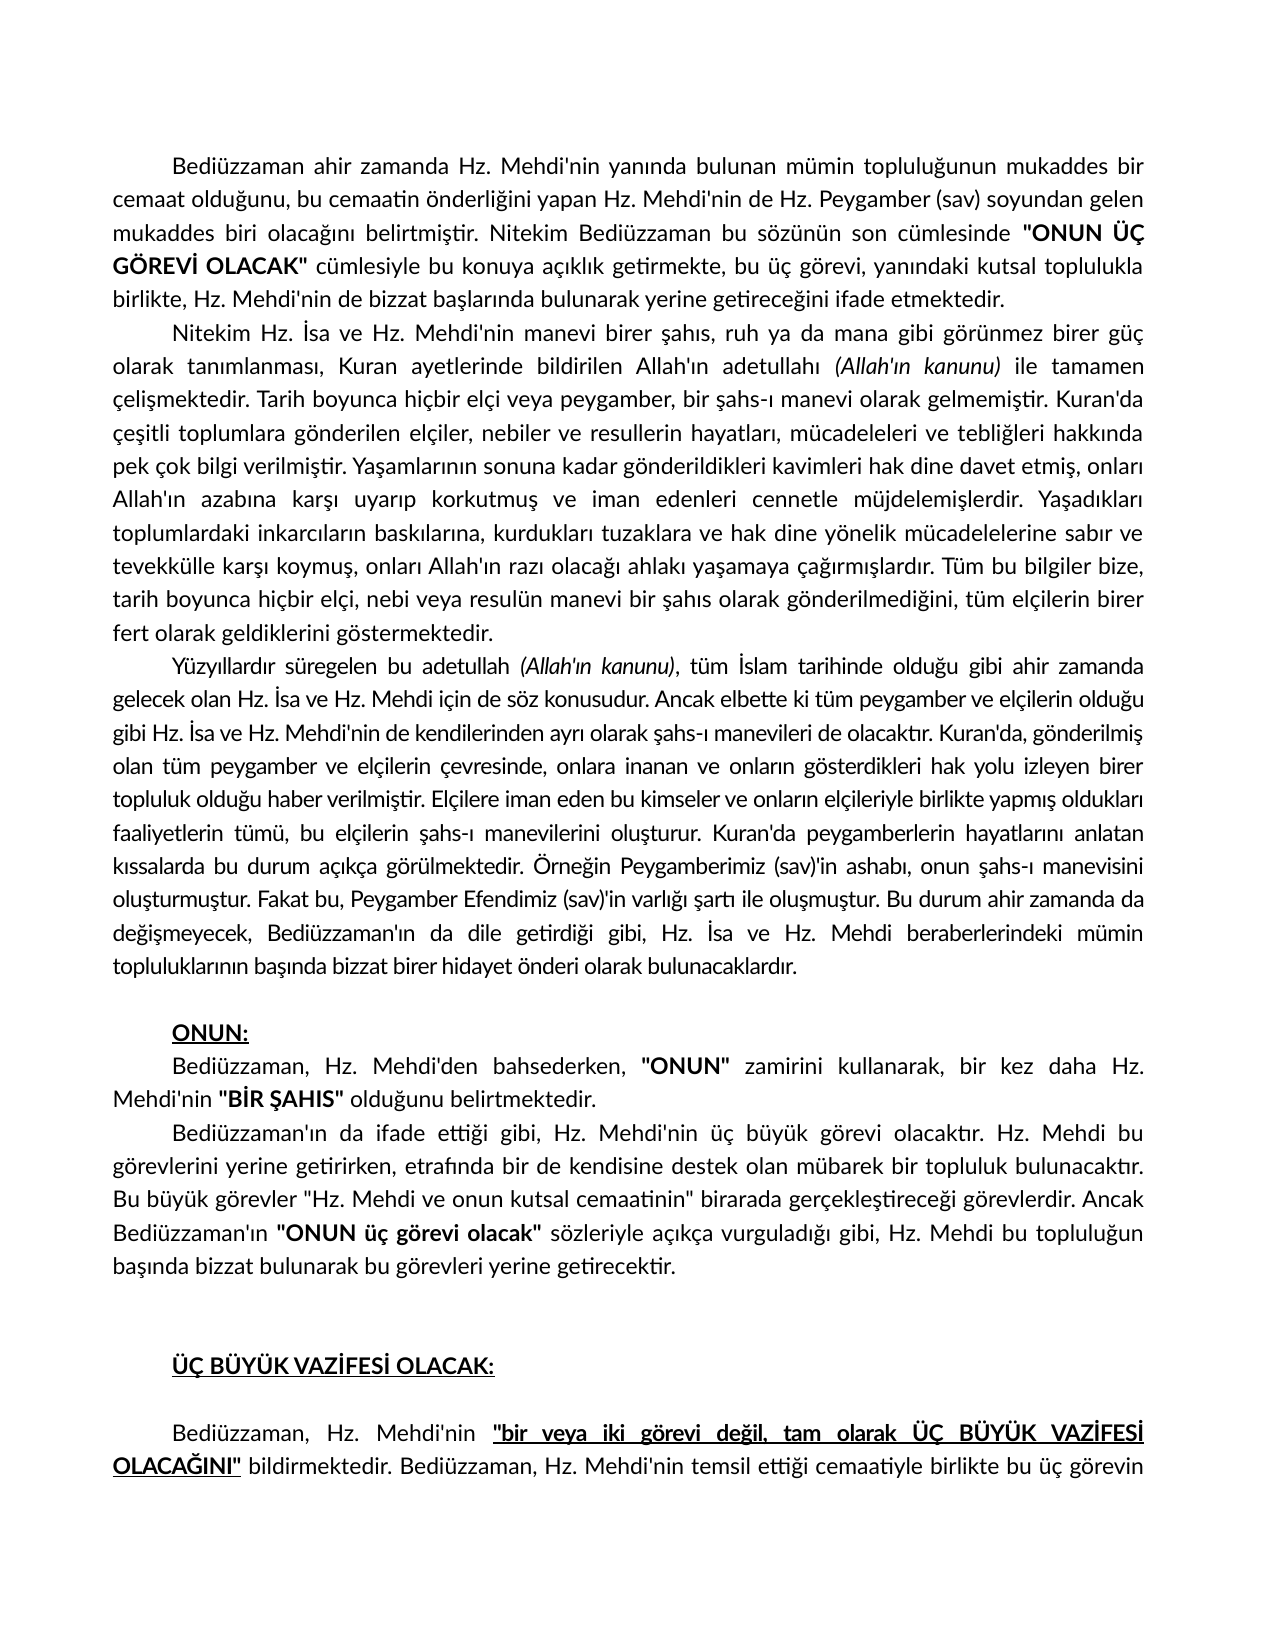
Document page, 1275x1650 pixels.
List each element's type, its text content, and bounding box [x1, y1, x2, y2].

text Bediüzzaman'ın da ifade ettiği gibi, Hz. Mehdi'nin üç büyük görevi olacaktır. Hz. Mehdi bu görevlerini yerine getirirken, etrafında bir de kendisine destek olan mübarek bir topluluk bulunacaktır. Bu büyük görevler "Hz. Mehdi ve onun kutsal cemaatinin" birarada gerçekleştireceği görevlerdir. Ancak Bediüzzaman'ın "ONUN üç görevi olacak" sözleriyle açıkça vurguladığı gibi, Hz. Mehdi bu topluluğun başında bizzat bulunarak bu görevleri yerine getirecektir. [112, 1114, 1145, 1281]
text Nitekim Hz. İsa ve Hz. Mehdi'nin manevi birer şahıs, ruh ya da mana gibi görünmez birer güç olarak tanımlanması, Kuran ayetlerinde bildirilen Allah'ın adetullahı (Allah'ın kanunu) ile tamamen çelişmektedir. Tarih boyunca hiçbir elçi veya peygamber, bir şahs-ı manevi olarak gelmemiştir. Kuran'da çeşitli toplumlara gönderilen elçiler, nebiler ve resullerin hayatları, mücadeleleri ve tebliğleri hakkında pek çok bilgi verilmiştir. Yaşamlarının sonuna kadar gönderildikleri kavimleri hak dine davet etmiş, onları Allah'ın azabına karşı uyarıp korkutmuş ve iman edenleri cennetle müjdelemişlerdir. Yaşadıkları toplumlardaki inkarcıların baskılarına, kurdukları tuzaklara ve hak dine yönelik mücadelelerine sabır ve tevekkülle karşı koymuş, onları Allah'ın razı olacağı ahlakı yaşamaya çağırmışlardır. Tüm bu bilgiler bize, tarih boyunca hiçbir elçi, nebi veya resulün manevi bir şahıs olarak gönderilmediğini, tüm elçilerin birer fert olarak geldiklerini göstermektedir. [112, 314, 1145, 648]
text Bediüzzaman ahir zamanda Hz. Mehdi'nin yanında bulunan mümin topluluğunun mukaddes bir cemaat olduğunu, bu cemaatin önderliğini yapan Hz. Mehdi'nin de Hz. Peygamber (sav) soyundan gelen mukaddes biri olacağını belirtmiştir. Nitekim Bediüzzaman bu sözünün son cümlesinde "ONUN ÜÇ GÖREVİ OLACAK" cümlesiyle bu konuya açıklık getirmekte, bu üç görevi, yanındaki kutsal toplulukla birlikte, Hz. Mehdi'nin de bizzat başlarında bulunarak yerine getireceğini ifade etmektedir. [112, 148, 1145, 314]
text Bediüzzaman, Hz. Mehdi'den bahsederken, "ONUN" zamirini kullanarak, bir kez daha Hz. Mehdi'nin "BİR ŞAHIS" olduğunu belirtmektedir. [112, 1048, 1145, 1114]
text Bediüzzaman, Hz. Mehdi'nin "bir veya iki görevi değil, tam olarak ÜÇ BÜYÜK VAZİFESİ OLACAĞINI" bildirmektedir. Bediüzzaman, Hz. Mehdi'nin temsil ettiği cemaatiyle birlikte bu üç görevin [112, 1414, 1145, 1481]
text Yüzyıllardır süregelen bu adetullah (Allah'ın kanunu), tüm İslam tarihinde olduğu gibi ahir zamanda gelecek olan Hz. İsa ve Hz. Mehdi için de söz konusudur. Ancak elbette ki tüm peygamber ve elçilerin olduğu gibi Hz. İsa ve Hz. Mehdi'nin de kendilerinden ayrı olarak şahs-ı manevileri de olacaktır. Kuran'da, gönderilmiş olan tüm peygamber ve elçilerin çevresinde, onlara inanan ve onların gösterdikleri hak yolu izleyen birer topluluk olduğu haber verilmiştir. Elçilere iman eden bu kimseler ve onların elçileriyle birlikte yapmış oldukları faaliyetlerin tümü, bu elçilerin şahs-ı manevilerini oluşturur. Kuran'da peygamberlerin hayatlarını anlatan kıssalarda bu durum açıkça görülmektedir. Örneğin Peygamberimiz (sav)'in ashabı, onun şahs-ı manevisini oluşturmuştur. Fakat bu, Peygamber Efendimiz (sav)'in varlığı şartı ile oluşmuştur. Bu durum ahir zamanda da değişmeyecek, Bediüzzaman'ın da dile getirdiği gibi, Hz. İsa ve Hz. Mehdi beraberlerindeki mümin topluluklarının başında bizzat birer hidayet önderi olarak bulunacaklardır. [112, 648, 1145, 981]
text ÜÇ BÜYÜK VAZİFESİ OLACAK: [112, 1348, 1145, 1381]
text ONUN: [112, 1014, 1145, 1048]
